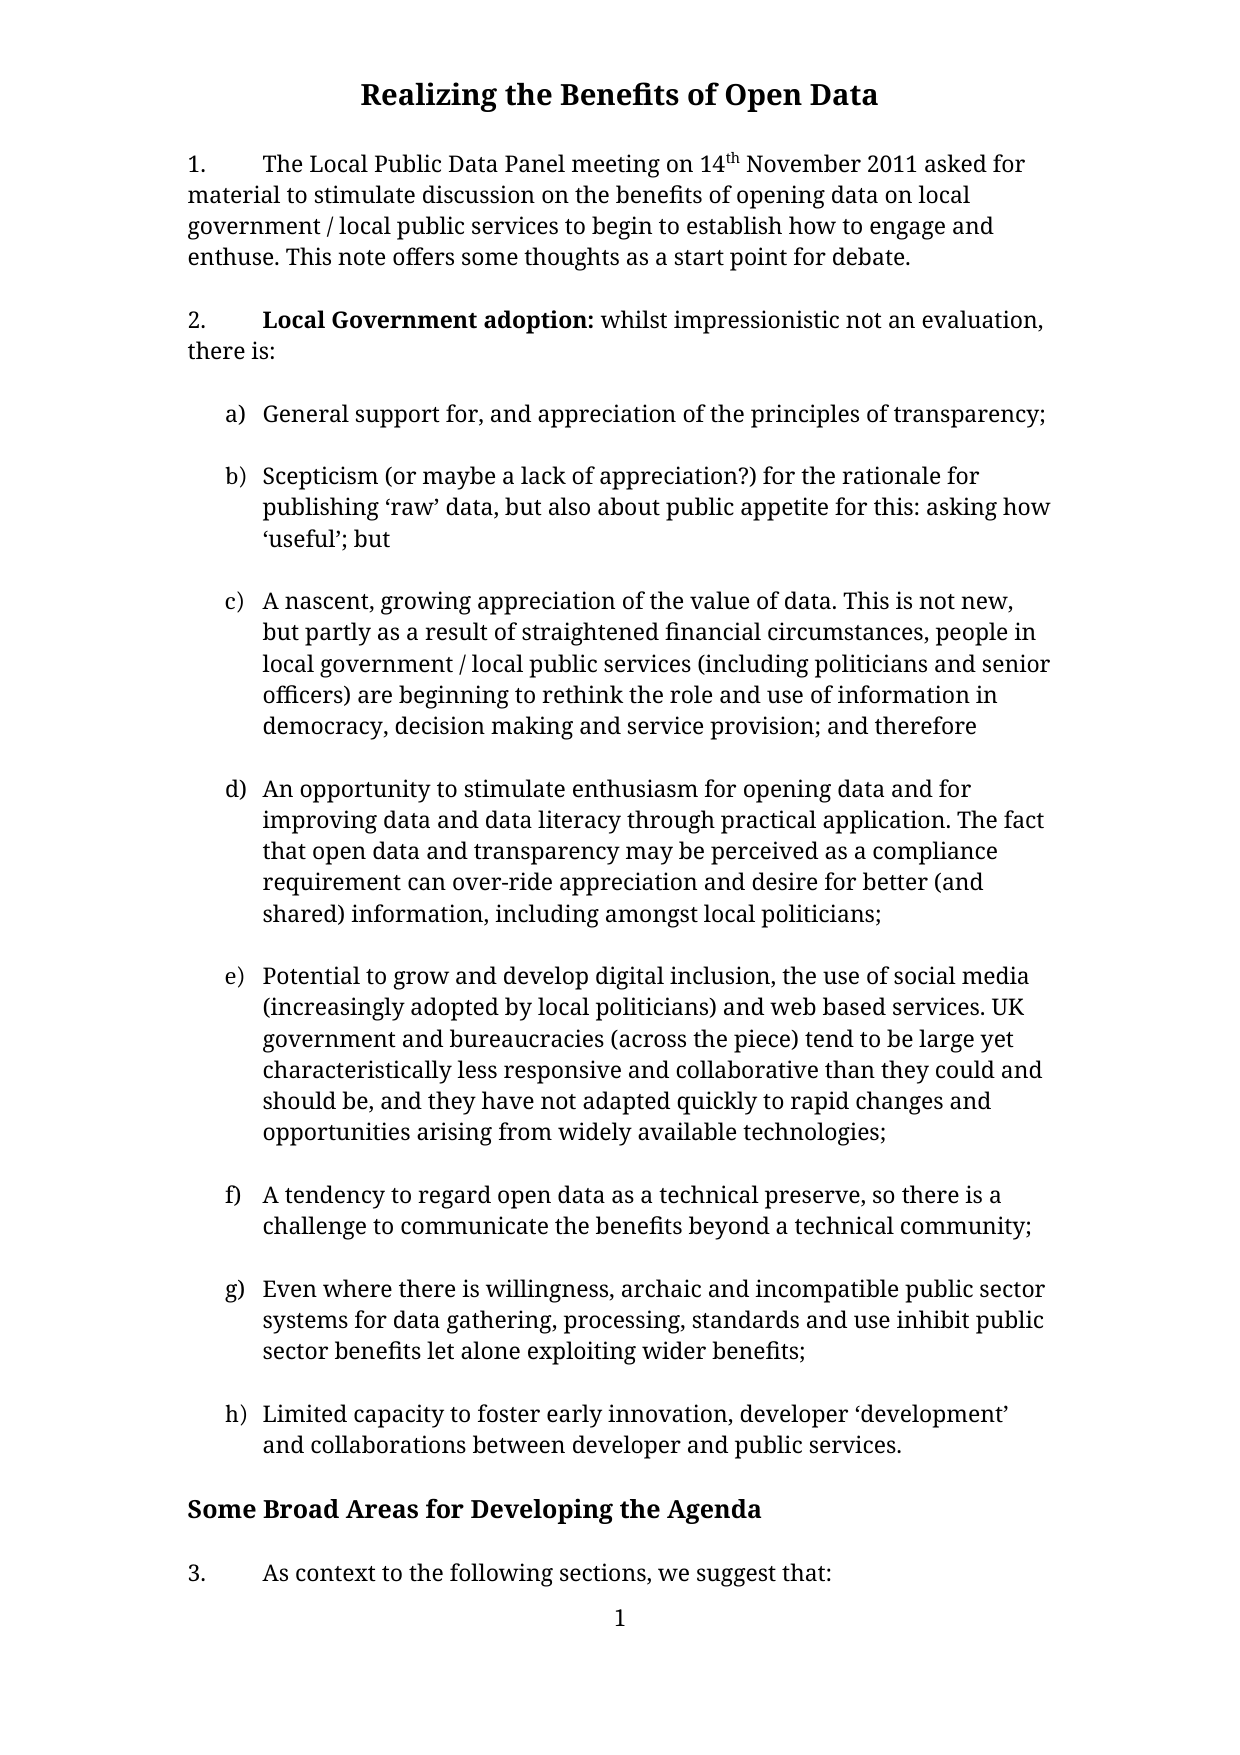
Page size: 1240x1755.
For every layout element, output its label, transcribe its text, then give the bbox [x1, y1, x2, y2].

list Potential to grow and develop digital inclusion, the use of social media (increasingly adopted by local politicians) and web based services. UK government and bureaucracies (across the piece) tend to be large yet characteristically less responsive and collaborative than they could and should be, and they have not adapted quickly to rapid changes and opportunities arising from widely available technologies; [225, 960, 1052, 1147]
list A tendency to regard open data as a technical preserve, so there is a challenge to communicate the benefits beyond a technical community; [225, 1179, 1052, 1241]
text 2. Local Government adoption: whilst impressionistic not an evaluation, there is: [187, 304, 1052, 366]
list Scepticism (or maybe a lack of appreciation?) for the rationale for publishing ‘raw’ data, but also about public appetite for this: asking how ‘useful’; but [225, 460, 1052, 554]
list A nascent, growing appreciation of the value of data. This is not new, but partly as a result of straightened financial circumstances, people in local government / local public services (including politicians and senior officers) are beginning to rethink the role and use of information in democracy, decision making and service provision; and therefore [225, 585, 1052, 741]
text 3. As context to the following sections, we suggest that: [187, 1557, 1052, 1588]
list Even where there is willingness, archaic and incompatible public sector systems for data gathering, processing, standards and use inhibit public sector benefits let alone exploiting wider benefits; [225, 1272, 1052, 1366]
list General support for, and appreciation of the principles of transparency; [225, 397, 1052, 429]
text Some Broad Areas for Developing the Agenda [187, 1491, 1052, 1525]
list An opportunity to stimulate enthusiasm for opening data and for improving data and data literacy through practical application. The fact that open data and transparency may be perceived as a compliance requirement can over-ride appreciation and desire for better (and shared) information, including amongst local politicians; [225, 772, 1052, 929]
text Realizing the Benefits of Open Data [187, 74, 1052, 113]
text 1. The Local Public Data Panel meeting on 14th November 2011 asked for material to stimulate discussion on the benefits of opening data on local government / local public services to begin to establish how to engage and enthuse. This note offers some thoughts as a start point for debate. [187, 147, 1052, 272]
list Limited capacity to foster early innovation, developer ‘development’ and collaborations between developer and public services. [225, 1397, 1052, 1460]
